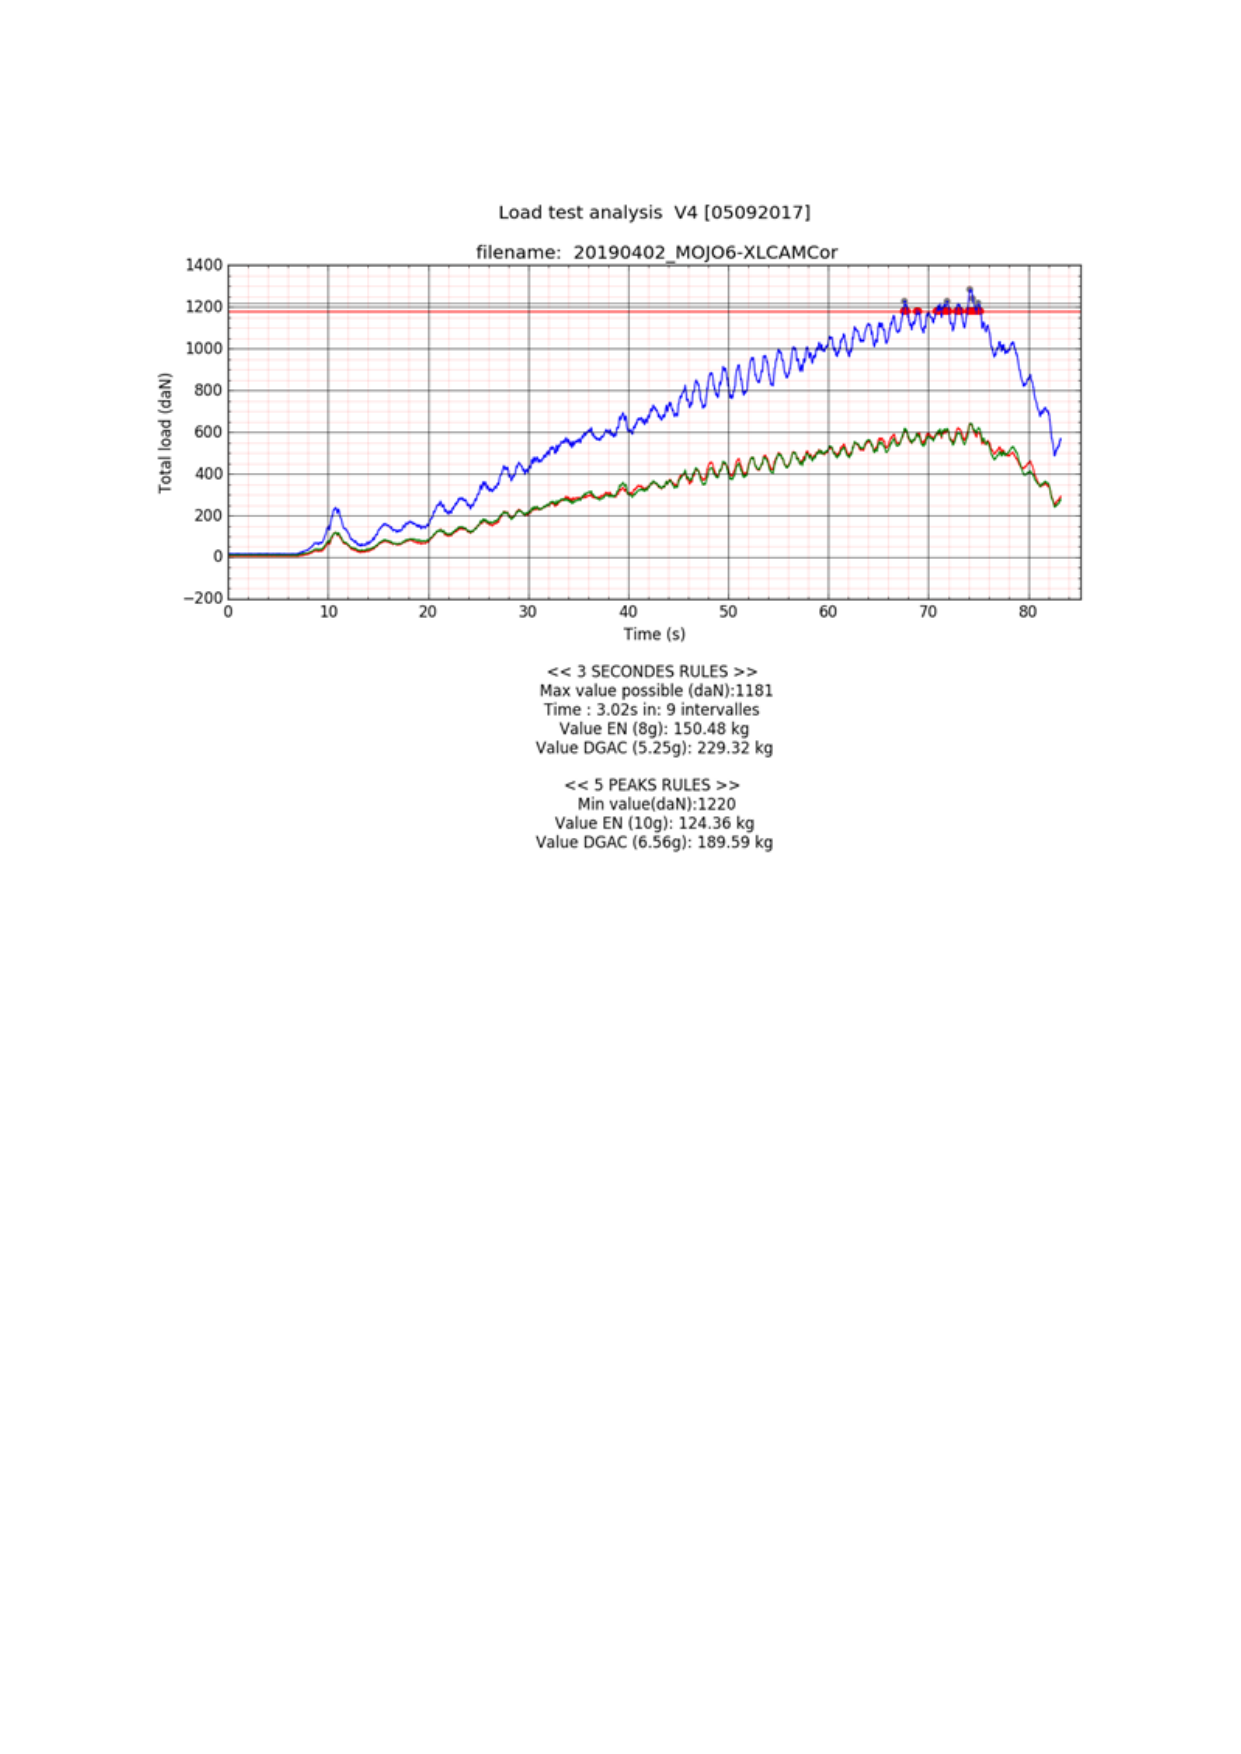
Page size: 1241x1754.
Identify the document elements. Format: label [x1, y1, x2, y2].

picture [147, 194, 1093, 882]
